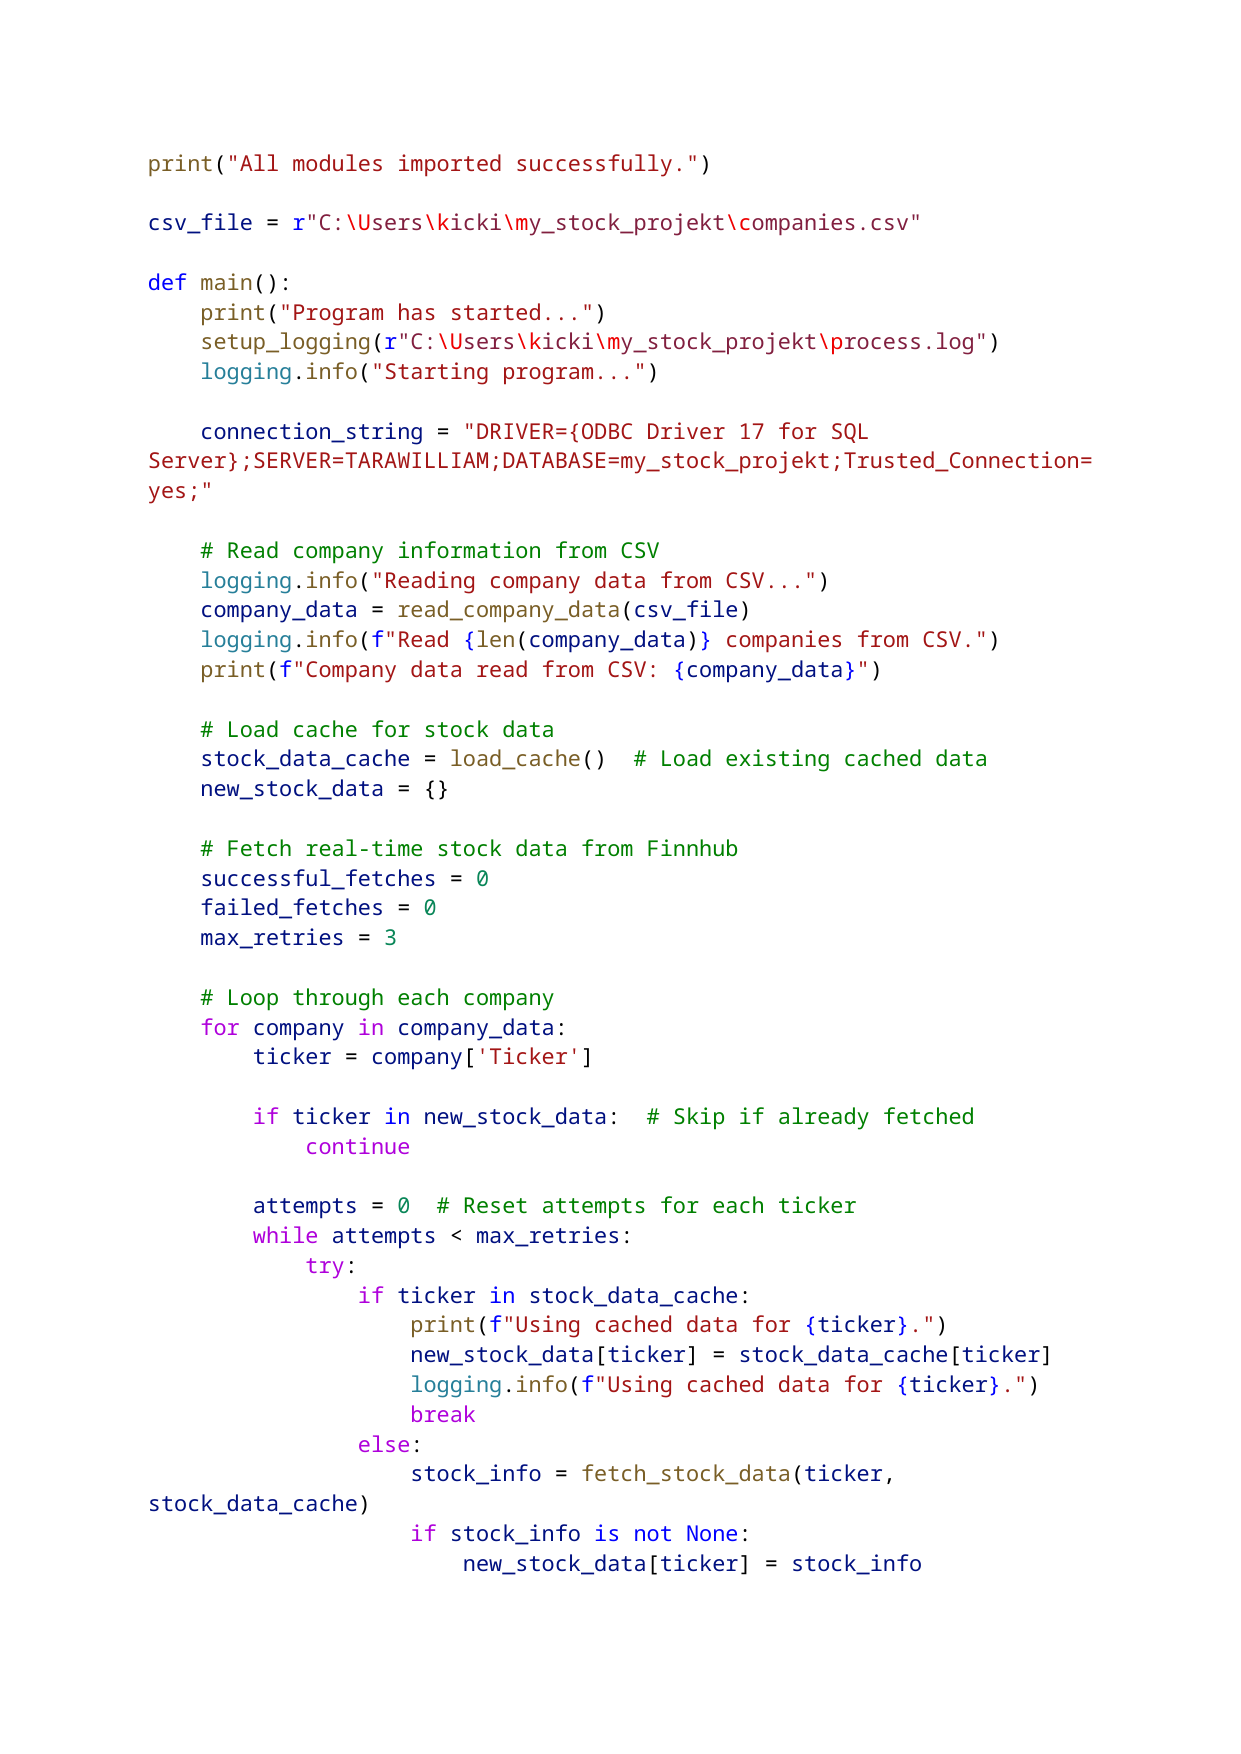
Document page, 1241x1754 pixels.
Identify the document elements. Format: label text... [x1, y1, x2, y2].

text max_retries = 3 [148, 922, 1093, 952]
text try: [148, 1250, 1093, 1280]
text setup_logging(r"C:\Users\kicki\my_stock_projekt\process.log") [148, 326, 1093, 356]
text else: [148, 1429, 1093, 1458]
text print("All modules imported successfully.") [148, 148, 1093, 177]
text continue [148, 1131, 1093, 1161]
text print(f"Using cached data for {ticker}.") [148, 1309, 1093, 1339]
text logging.info(f"Read {len(company_data)} companies from CSV.") [148, 624, 1093, 654]
text # Loop through each company [148, 982, 1093, 1012]
text if stock_info is not None: [148, 1518, 1093, 1548]
text # Fetch real-time stock data from Finnhub [148, 833, 1093, 863]
text def main(): [148, 267, 1093, 297]
text stock_info = fetch_stock_data(ticker, stock_data_cache) [148, 1458, 1093, 1518]
text new_stock_data[ticker] = stock_info [148, 1548, 1093, 1578]
text # Load cache for stock data [148, 714, 1093, 743]
text while attempts < max_retries: [148, 1220, 1093, 1250]
text print(f"Company data read from CSV: {company_data}") [148, 654, 1093, 684]
text failed_fetches = 0 [148, 892, 1093, 922]
text attempts = 0 # Reset attempts for each ticker [148, 1190, 1093, 1220]
text # Read company information from CSV [148, 535, 1093, 565]
text for company in company_data: [148, 1012, 1093, 1041]
text print("Program has started...") [148, 297, 1093, 326]
text if ticker in new_stock_data: # Skip if already fetched [148, 1101, 1093, 1131]
text break [148, 1399, 1093, 1429]
text logging.info("Reading company data from CSV...") [148, 565, 1093, 594]
text if ticker in stock_data_cache: [148, 1280, 1093, 1309]
text new_stock_data = {} [148, 773, 1093, 803]
text connection_string = "DRIVER={ODBC Driver 17 for SQL Server};SERVER=TARAWILLIAM;DATABASE=my_stock_projekt;Trusted_Connection=yes;" [148, 416, 1093, 505]
text stock_data_cache = load_cache() # Load existing cached data [148, 743, 1093, 773]
text logging.info("Starting program...") [148, 356, 1093, 386]
text successful_fetches = 0 [148, 863, 1093, 892]
text logging.info(f"Using cached data for {ticker}.") [148, 1369, 1093, 1399]
text csv_file = r"C:\Users\kicki\my_stock_projekt\companies.csv" [148, 207, 1093, 237]
text company_data = read_company_data(csv_file) [148, 594, 1093, 624]
text new_stock_data[ticker] = stock_data_cache[ticker] [148, 1339, 1093, 1369]
text ticker = company['Ticker'] [148, 1041, 1093, 1071]
